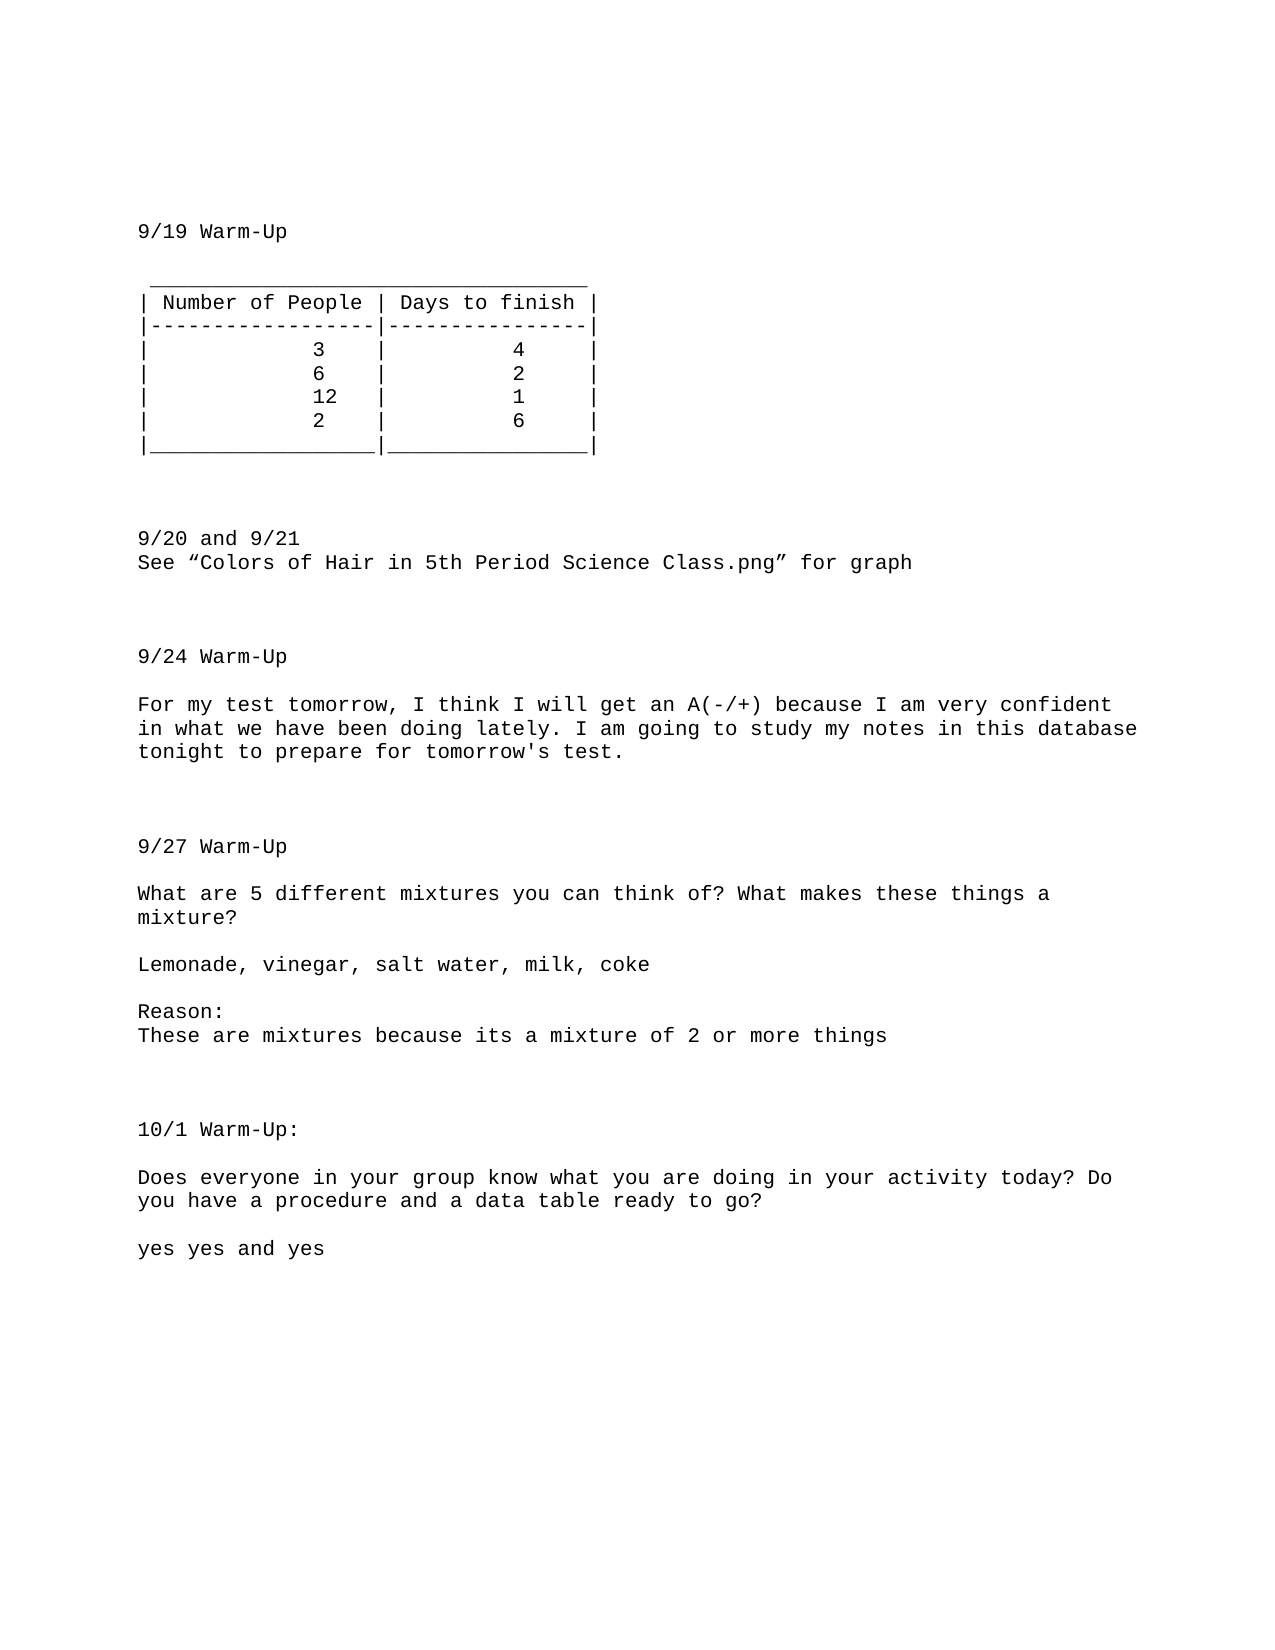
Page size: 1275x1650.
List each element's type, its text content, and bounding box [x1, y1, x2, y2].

text What are 5 different mixtures you can think of? What makes these things a mixture? [137, 883, 1138, 930]
text yes yes and yes [137, 1238, 1138, 1261]
text |------------------|----------------| [137, 316, 1138, 339]
text |__________________|________________| [137, 434, 1138, 457]
text 9/27 Warm-Up [137, 836, 1138, 859]
text | 3 | 4 | [137, 339, 1138, 363]
text | 2 | 6 | [137, 410, 1138, 434]
text See “Colors of Hair in 5th Period Science Class.png” for graph [137, 552, 1138, 576]
text | 6 | 2 | [137, 363, 1138, 386]
text 9/19 Warm-Up [137, 221, 1138, 244]
text Reason: [137, 1001, 1138, 1025]
text | Number of People | Days to finish | [137, 292, 1138, 316]
text These are mixtures because its a mixture of 2 or more things [137, 1025, 1138, 1048]
text For my test tomorrow, I think I will get an A(-/+) because I am very confident in what we have been doing lately. I am going to study my notes in this database tonight to prepare for tomorrow's test. [137, 694, 1138, 765]
text 10/1 Warm-Up: [137, 1119, 1138, 1143]
text ___________________________________ [137, 268, 1138, 292]
text 9/24 Warm-Up [137, 647, 1138, 670]
text Does everyone in your group know what you are doing in your activity today? Do you have a procedure and a data table ready to go? [137, 1167, 1138, 1214]
text Lemonade, vinegar, salt water, milk, coke [137, 954, 1138, 978]
text 9/20 and 9/21 [137, 528, 1138, 552]
text | 12 | 1 | [137, 386, 1138, 410]
